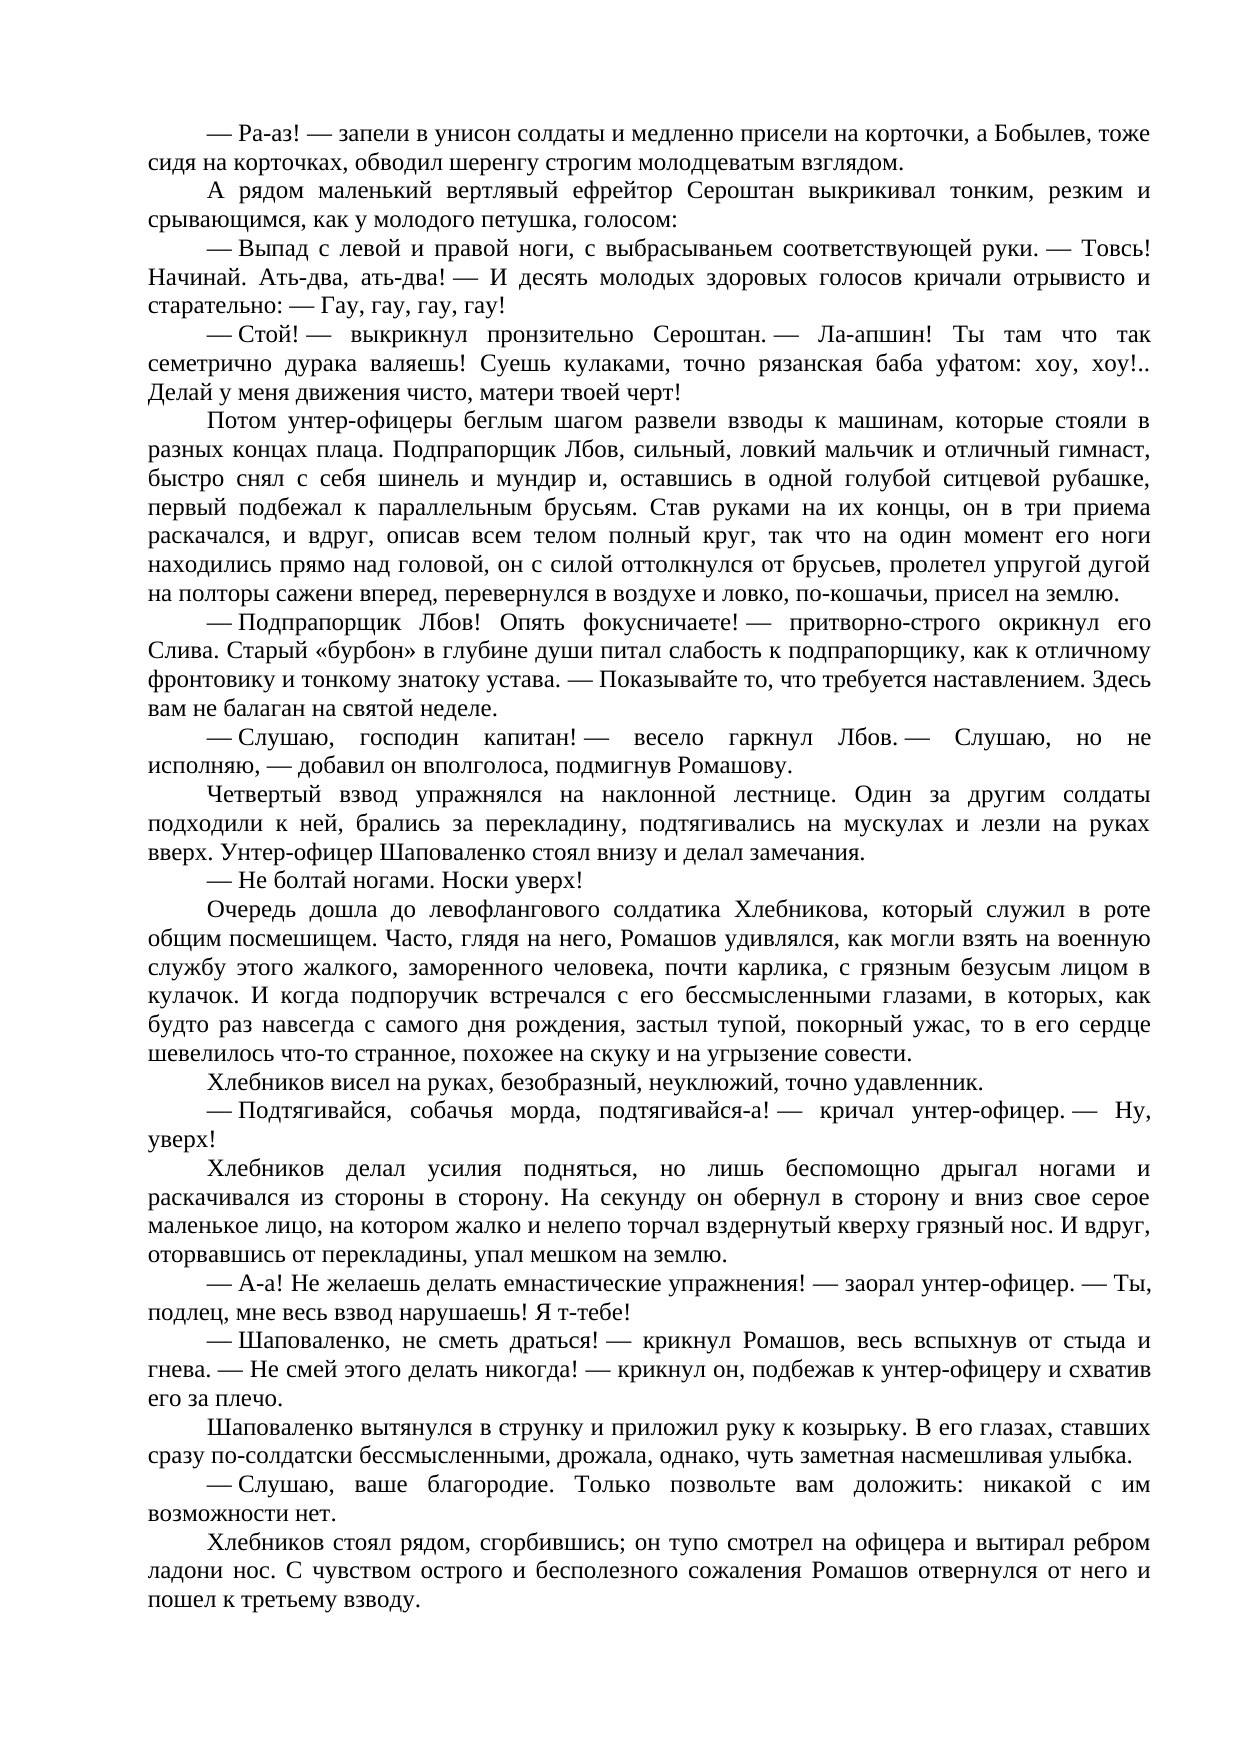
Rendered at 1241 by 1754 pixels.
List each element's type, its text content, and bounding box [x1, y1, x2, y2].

text — Стой! — выкрикнул пронзительно Сероштан. — Ла-апшин! Ты там что так семетрично дурака валяешь! Суешь кулаками, точно рязанская баба уфатом: хоу, хоу!.. Делай у меня движения чисто, матери твоей черт! [148, 319, 1152, 406]
text Потом унтер-офицеры беглым шагом развели взводы к машинам, которые стояли в разных концах плаца. Подпрапорщик Лбов, сильный, ловкий мальчик и отличный гимнаст, быстро снял с себя шинель и мундир и, оставшись в одной голубой ситцевой рубашке, первый подбежал к параллельным брусьям. Став руками на их концы, он в три приема раскачался, и вдруг, описав всем телом полный круг, так что на один момент его ноги находились прямо над головой, он с силой оттолкнулся от брусьев, пролетел упругой дугой на полторы сажени вперед, перевернулся в воздухе и ловко, по-кошачьи, присел на землю. [148, 406, 1152, 607]
text А рядом маленький вертлявый ефрейтор Сероштан выкрикивал тонким, резким и срывающимся, как у молодого петушка, голосом: [148, 176, 1152, 233]
text — Ра-аз! — запели в унисон солдаты и медленно присели на корточки, а Бобылев, тоже сидя на корточках, обводил шеренгу строгим молодцеватым взглядом. [148, 118, 1152, 176]
text — Выпад с левой и правой ноги, с выбрасываньем соответствующей руки. — Товсь! Начинай. Ать-два, ать-два! — И десять молодых здоровых голосов кричали отрывисто и старательно: — Гау, гау, гау, гау! [148, 233, 1152, 319]
text — Не болтай ногами. Носки уверх! [148, 866, 1152, 894]
text — Подпрапорщик Лбов! Опять фокусничаете! — притворно-строго окрикнул его Слива. Старый «бурбон» в глубине души питал слабость к подпрапорщику, как к отличному фронтовику и тонкому знатоку устава. — Показывайте то, что требуется наставлением. Здесь вам не балаган на святой неделе. [148, 607, 1152, 722]
text — А-а! Не желаешь делать емнастические упражнения! — заорал унтер-офицер. — Ты, подлец, мне весь взвод нарушаешь! Я т-тебе! [148, 1268, 1152, 1326]
text Хлебников стоял рядом, сгорбившись; он тупо смотрел на офицера и вытирал ребром ладони нос. С чувством острого и бесполезного сожаления Ромашов отвернулся от него и пошел к третьему взводу. [148, 1527, 1152, 1613]
text Очередь дошла до левофлангового солдатика Хлебникова, который служил в роте общим посмешищем. Часто, глядя на него, Ромашов удивлялся, как могли взять на военную службу этого жалкого, заморенного человека, почти карлика, с грязным безусым лицом в кулачок. И когда подпоручик встречался с его бессмысленными глазами, в которых, как будто раз навсегда с самого дня рождения, застыл тупой, покорный ужас, то в его сердце шевелилось что-то странное, похожее на скуку и на угрызение совести. [148, 894, 1152, 1067]
text — Шаповаленко, не сметь драться! — крикнул Ромашов, весь вспыхнув от стыда и гнева. — Не смей этого делать никогда! — крикнул он, подбежав к унтер-офицеру и схватив его за плечо. [148, 1326, 1152, 1412]
text — Подтягивайся, собачья морда, подтягивайся-а! — кричал унтер-офицер. — Ну, уверх! [148, 1096, 1152, 1153]
text Хлебников делал усилия подняться, но лишь беспомощно дрыгал ногами и раскачивался из стороны в сторону. На секунду он обернул в сторону и вниз свое серое маленькое лицо, на котором жалко и нелепо торчал вздернутый кверху грязный нос. И вдруг, оторвавшись от перекладины, упал мешком на землю. [148, 1153, 1152, 1268]
text — Слушаю, ваше благородие. Только позвольте вам доложить: никакой с им возможности нет. [148, 1469, 1152, 1527]
text — Слушаю, господин капитан! — весело гаркнул Лбов. — Слушаю, но не исполняю, — добавил он вполголоса, подмигнув Ромашову. [148, 722, 1152, 779]
text Четвертый взвод упражнялся на наклонной лестнице. Один за другим солдаты подходили к ней, брались за перекладину, подтягивались на мускулах и лезли на руках вверх. Унтер-офицер Шаповаленко стоял внизу и делал замечания. [148, 779, 1152, 866]
text Шаповаленко вытянулся в струнку и приложил руку к козырьку. В его глазах, ставших сразу по-солдатски бессмысленными, дрожала, однако, чуть заметная насмешливая улыбка. [148, 1412, 1152, 1469]
text Хлебников висел на руках, безобразный, неуклюжий, точно удавленник. [148, 1067, 1152, 1096]
